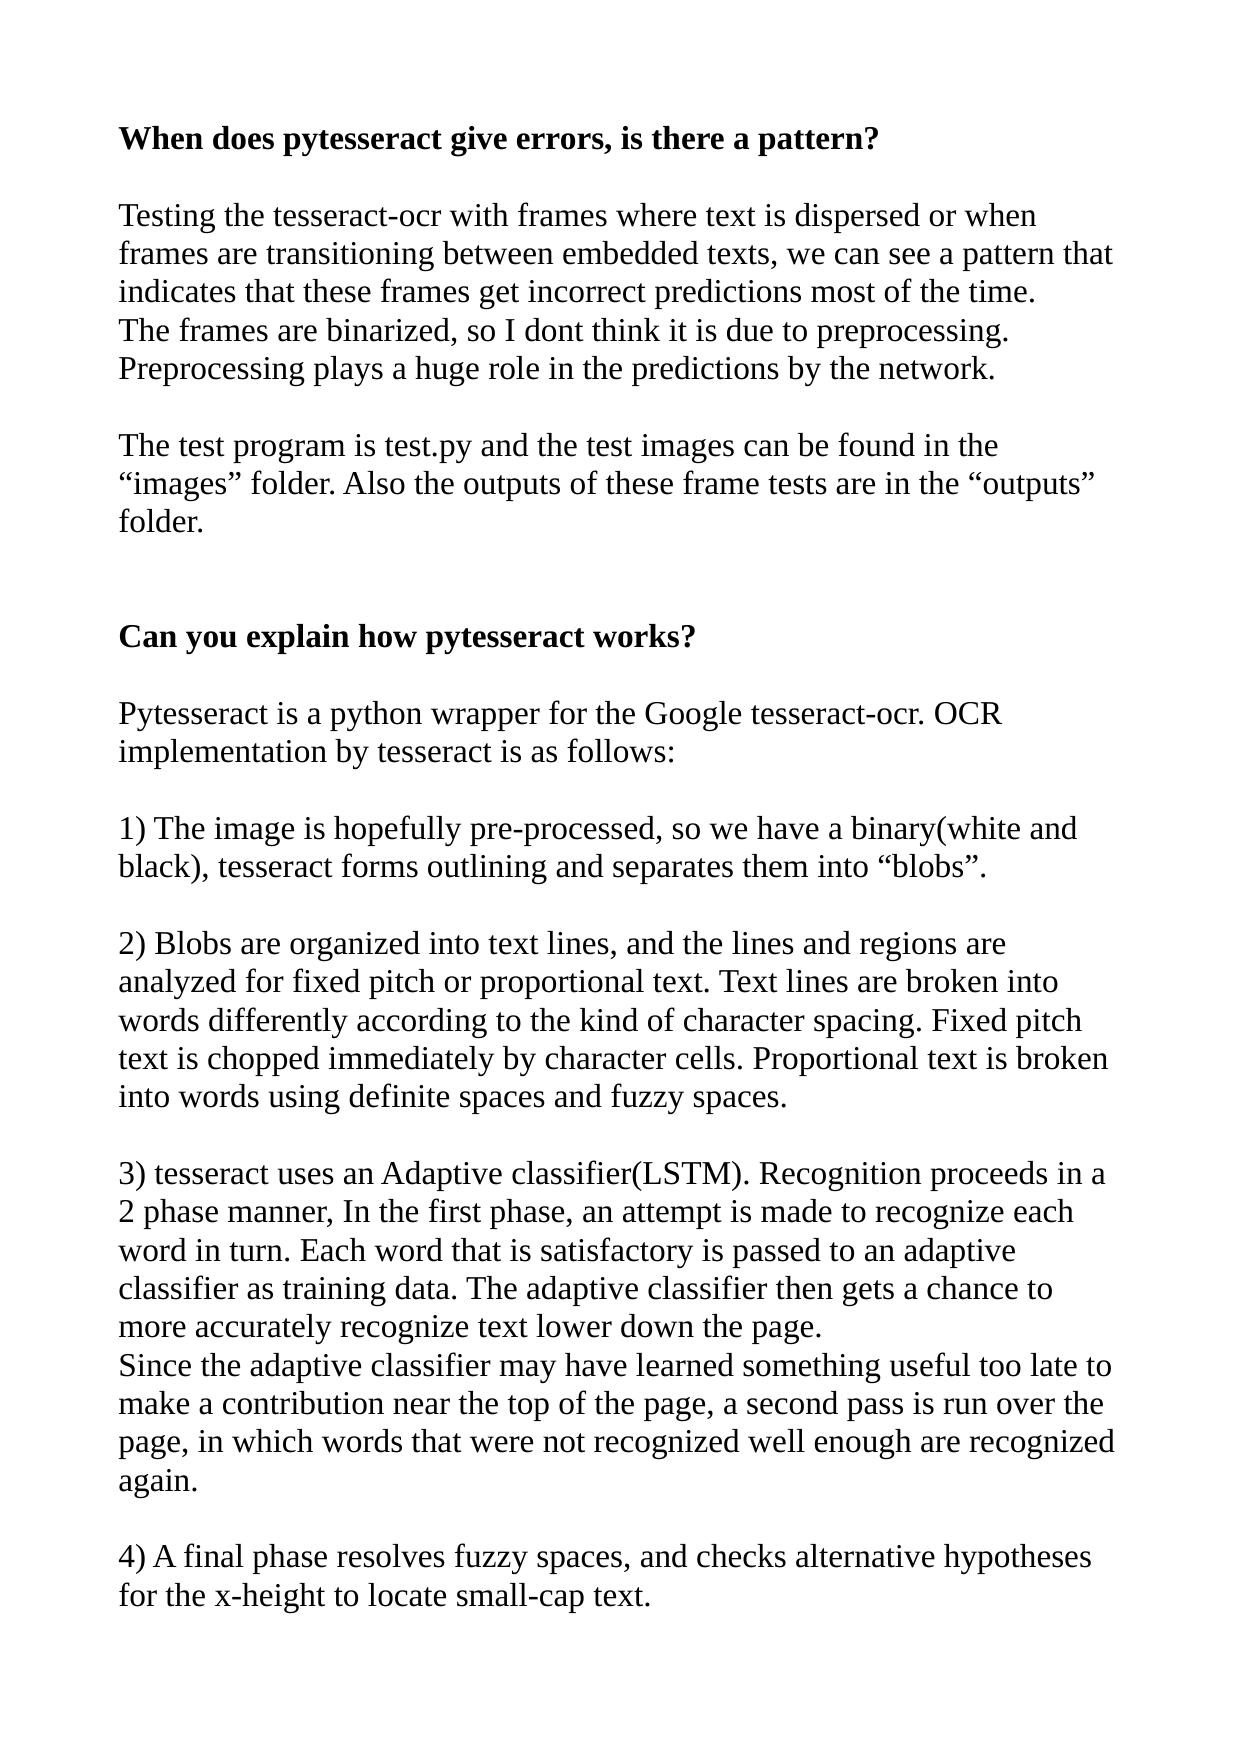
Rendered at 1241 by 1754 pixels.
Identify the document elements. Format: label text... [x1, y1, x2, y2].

text word in turn. Each word that is satisfactory is passed to an adaptive classifier as training data. The adaptive classifier then gets a chance to more accurately recognize text lower down the page. [118, 1230, 1122, 1345]
text The test program is test.py and the test images can be found in the “images” folder. Also the outputs of these frame tests are in the “outputs” folder. [118, 425, 1122, 540]
text 4) A final phase resolves fuzzy spaces, and checks alternative hypotheses for the x-height to locate small-cap text. [118, 1536, 1122, 1613]
text When does pytesseract give errors, is there a pattern? [118, 118, 1122, 156]
text 2) Blobs are organized into text lines, and the lines and regions are analyzed for fixed pitch or proportional text. Text lines are broken into words differently according to the kind of character spacing. Fixed pitch [118, 923, 1122, 1038]
text text is chopped immediately by character cells. Proportional text is broken into words using definite spaces and fuzzy spaces. [118, 1038, 1122, 1115]
text Since the adaptive classifier may have learned something useful too late to make a contribution near the top of the page, a second pass is run over the page, in which words that were not recognized well enough are recognized again. [118, 1345, 1122, 1498]
text 1) The image is hopefully pre-processed, so we have a binary(white and black), tesseract forms outlining and separates them into “blobs”. [118, 808, 1122, 885]
text 3) tesseract uses an Adaptive classifier(LSTM). Recognition proceeds in a 2 phase manner, In the first phase, an attempt is made to recognize each [118, 1153, 1122, 1230]
text Pytesseract is a python wrapper for the Google tesseract-ocr. OCR implementation by tesseract is as follows: [118, 693, 1122, 770]
text Testing the tesseract-ocr with frames where text is dispersed or when frames are transitioning between embedded texts, we can see a pattern that indicates that these frames get incorrect predictions most of the time. [118, 195, 1122, 310]
text The frames are binarized, so I dont think it is due to preprocessing. Preprocessing plays a huge role in the predictions by the network. [118, 310, 1122, 386]
text Can you explain how pytesseract works? [118, 616, 1122, 655]
